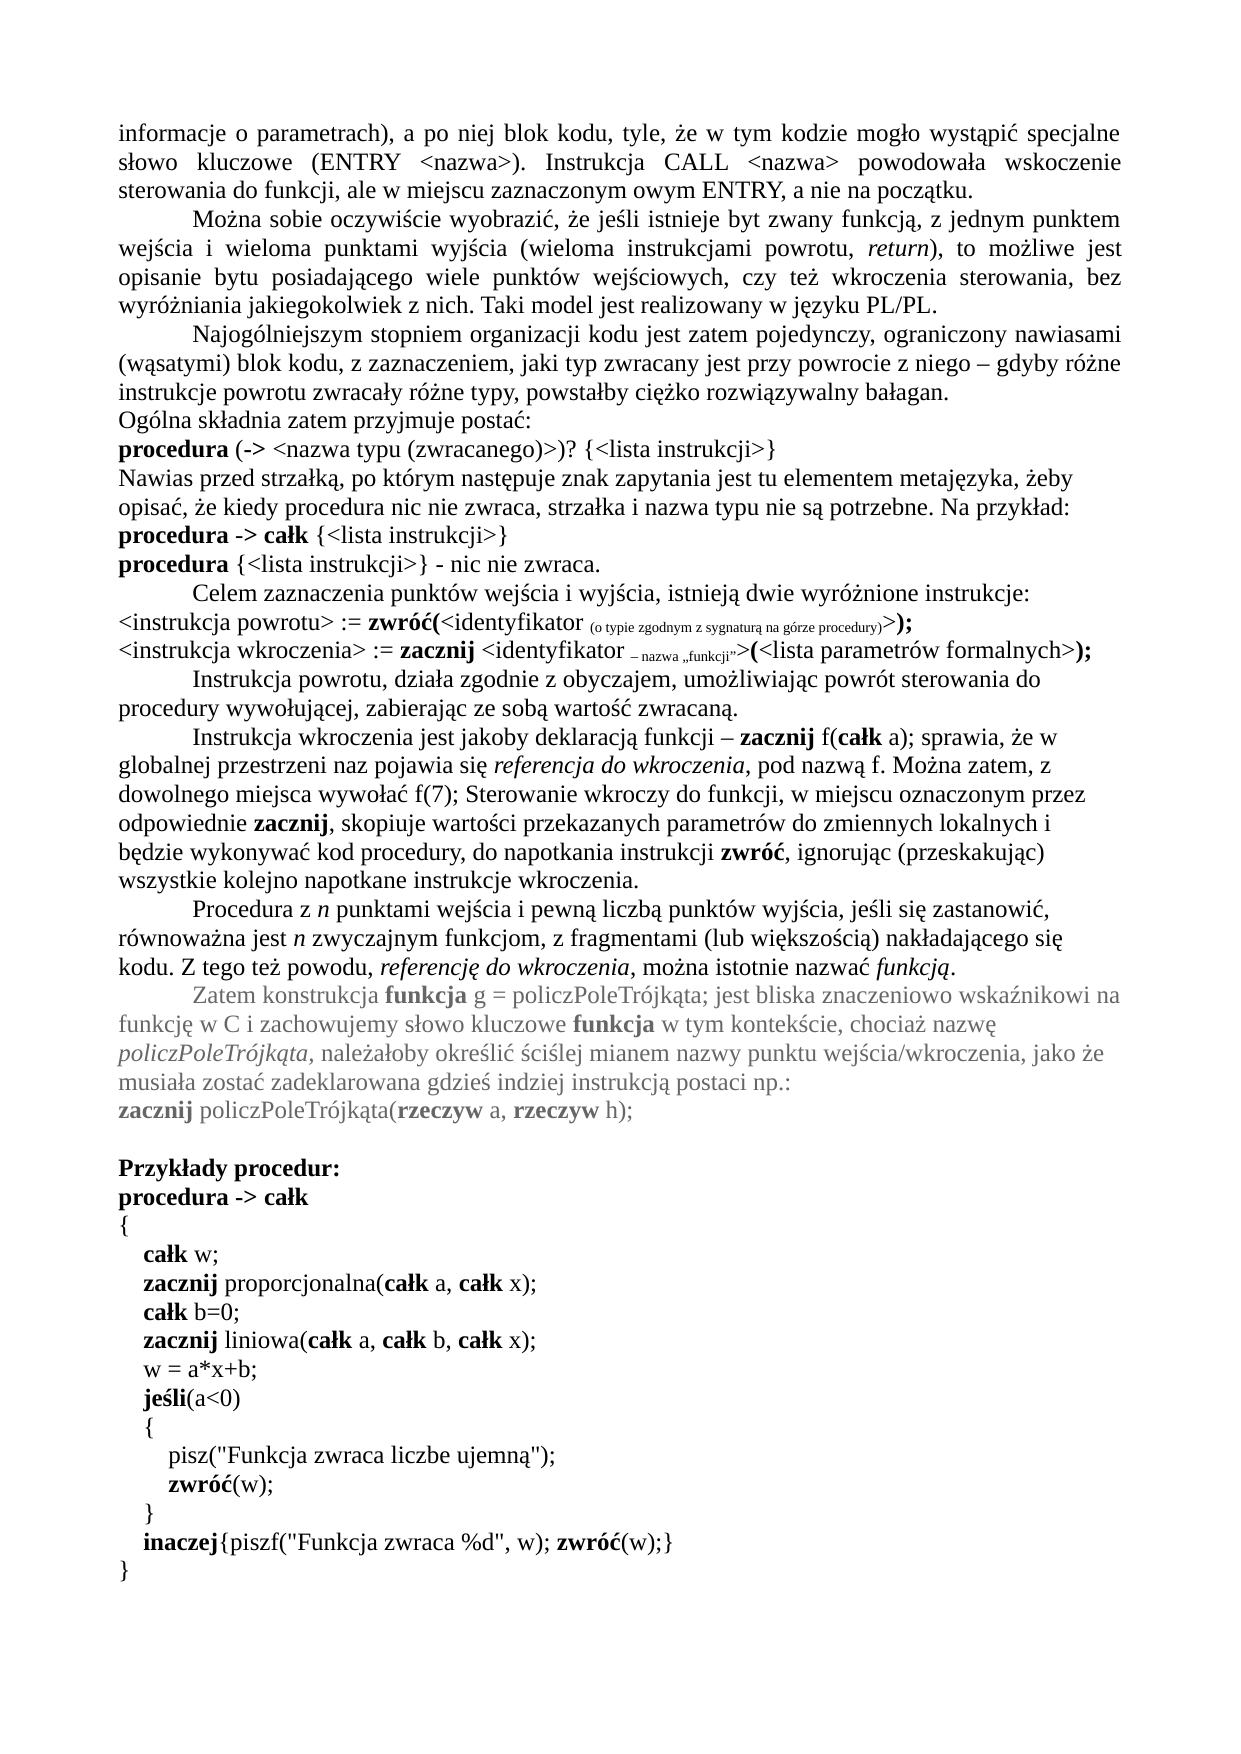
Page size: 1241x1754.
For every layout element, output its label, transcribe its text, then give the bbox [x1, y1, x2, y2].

text zwróć(w); [118, 1469, 1122, 1498]
text całk w; [118, 1239, 1122, 1268]
text zacznij policzPoleTrójkąta(rzeczyw a, rzeczyw h); [118, 1096, 1122, 1124]
text } [118, 1498, 1122, 1527]
text Instrukcja wkroczenia jest jakoby deklaracją funkcji – zacznij f(całk a); sprawia, że w globalnej przestrzeni naz pojawia się referencja do wkroczenia, pod nazwą f. Można zatem, z dowolnego miejsca wywołać f(7); Sterowanie wkroczy do funkcji, w miejscu oznaczonym przez odpowiednie zacznij, skopiuje wartości przekazanych parametrów do zmiennych lokalnych i będzie wykonywać kod procedury, do napotkania instrukcji zwróć, ignorując (przeskakując) wszystkie kolejno napotkane instrukcje wkroczenia. [118, 722, 1122, 894]
text całk b=0; [118, 1297, 1122, 1326]
text procedura -> całk {<lista instrukcji>} [118, 521, 1122, 549]
text Zatem konstrukcja funkcja g = policzPoleTrójkąta; jest bliska znaczeniowo wskaźnikowi na funkcję w C i zachowujemy słowo kluczowe funkcja w tym kontekście, chociaż nazwę policzPoleTrójkąta, należałoby określić ściślej mianem nazwy punktu wejścia/wkroczenia, jako że musiała zostać zadeklarowana gdzieś indziej instrukcją postaci np.: [118, 981, 1122, 1096]
text zacznij liniowa(całk a, całk b, całk x); [118, 1326, 1122, 1354]
text informacje o parametrach), a po niej blok kodu, tyle, że w tym kodzie mogło wystąpić specjalne słowo kluczowe (ENTRY <nazwa>). Instrukcja CALL <nazwa> powodowała wskoczenie sterowania do funkcji, ale w miejscu zaznaczonym owym ENTRY, a nie na początku. [118, 118, 1122, 204]
text procedura {<lista instrukcji>} - nic nie zwraca. [118, 549, 1122, 578]
text jeśli(a<0) [118, 1383, 1122, 1412]
text { [118, 1211, 1122, 1239]
text Instrukcja powrotu, działa zgodnie z obyczajem, umożliwiając powrót sterowania do procedury wywołującej, zabierając ze sobą wartość zwracaną. [118, 664, 1122, 722]
text inaczej{piszf("Funkcja zwraca %d", w); zwróć(w);} [118, 1527, 1122, 1556]
text Przykłady procedur: [118, 1153, 1122, 1182]
text w = a*x+b; [118, 1354, 1122, 1383]
text Najogólniejszym stopniem organizacji kodu jest zatem pojedynczy, ograniczony nawiasami (wąsatymi) blok kodu, z zaznaczeniem, jaki typ zwracany jest przy powrocie z niego – gdyby różne instrukcje powrotu zwracały różne typy, powstałby ciężko rozwiązywalny bałagan. [118, 319, 1122, 406]
text procedura -> całk [118, 1182, 1122, 1211]
text <instrukcja wkroczenia> := zacznij <identyfikator – nazwa „funkcji”>(<lista parametrów formalnych>); [118, 636, 1122, 664]
text } [118, 1556, 1122, 1584]
text Celem zaznaczenia punktów wejścia i wyjścia, istnieją dwie wyróżnione instrukcje: [118, 578, 1122, 607]
text { [118, 1412, 1122, 1441]
text Ogólna składnia zatem przyjmuje postać: [118, 406, 1122, 434]
text Procedura z n punktami wejścia i pewną liczbą punktów wyjścia, jeśli się zastanowić, równoważna jest n zwyczajnym funkcjom, z fragmentami (lub większością) nakładającego się kodu. Z tego też powodu, referencję do wkroczenia, można istotnie nazwać funkcją. [118, 894, 1122, 981]
text <instrukcja powrotu> := zwróć(<identyfikator (o typie zgodnym z sygnaturą na górze procedury)>); [118, 607, 1122, 636]
text pisz("Funkcja zwraca liczbe ujemną"); [118, 1441, 1122, 1469]
text Nawias przed strzałką, po którym następuje znak zapytania jest tu elementem metajęzyka, żeby opisać, że kiedy procedura nic nie zwraca, strzałka i nazwa typu nie są potrzebne. Na przykład: [118, 463, 1122, 521]
text zacznij proporcjonalna(całk a, całk x); [118, 1268, 1122, 1297]
text Można sobie oczywiście wyobrazić, że jeśli istnieje byt zwany funkcją, z jednym punktem wejścia i wieloma punktami wyjścia (wieloma instrukcjami powrotu, return), to możliwe jest opisanie bytu posiadającego wiele punktów wejściowych, czy też wkroczenia sterowania, bez wyróżniania jakiegokolwiek z nich. Taki model jest realizowany w języku PL/PL. [118, 204, 1122, 319]
text procedura (-> <nazwa typu (zwracanego)>)? {<lista instrukcji>} [118, 434, 1122, 463]
